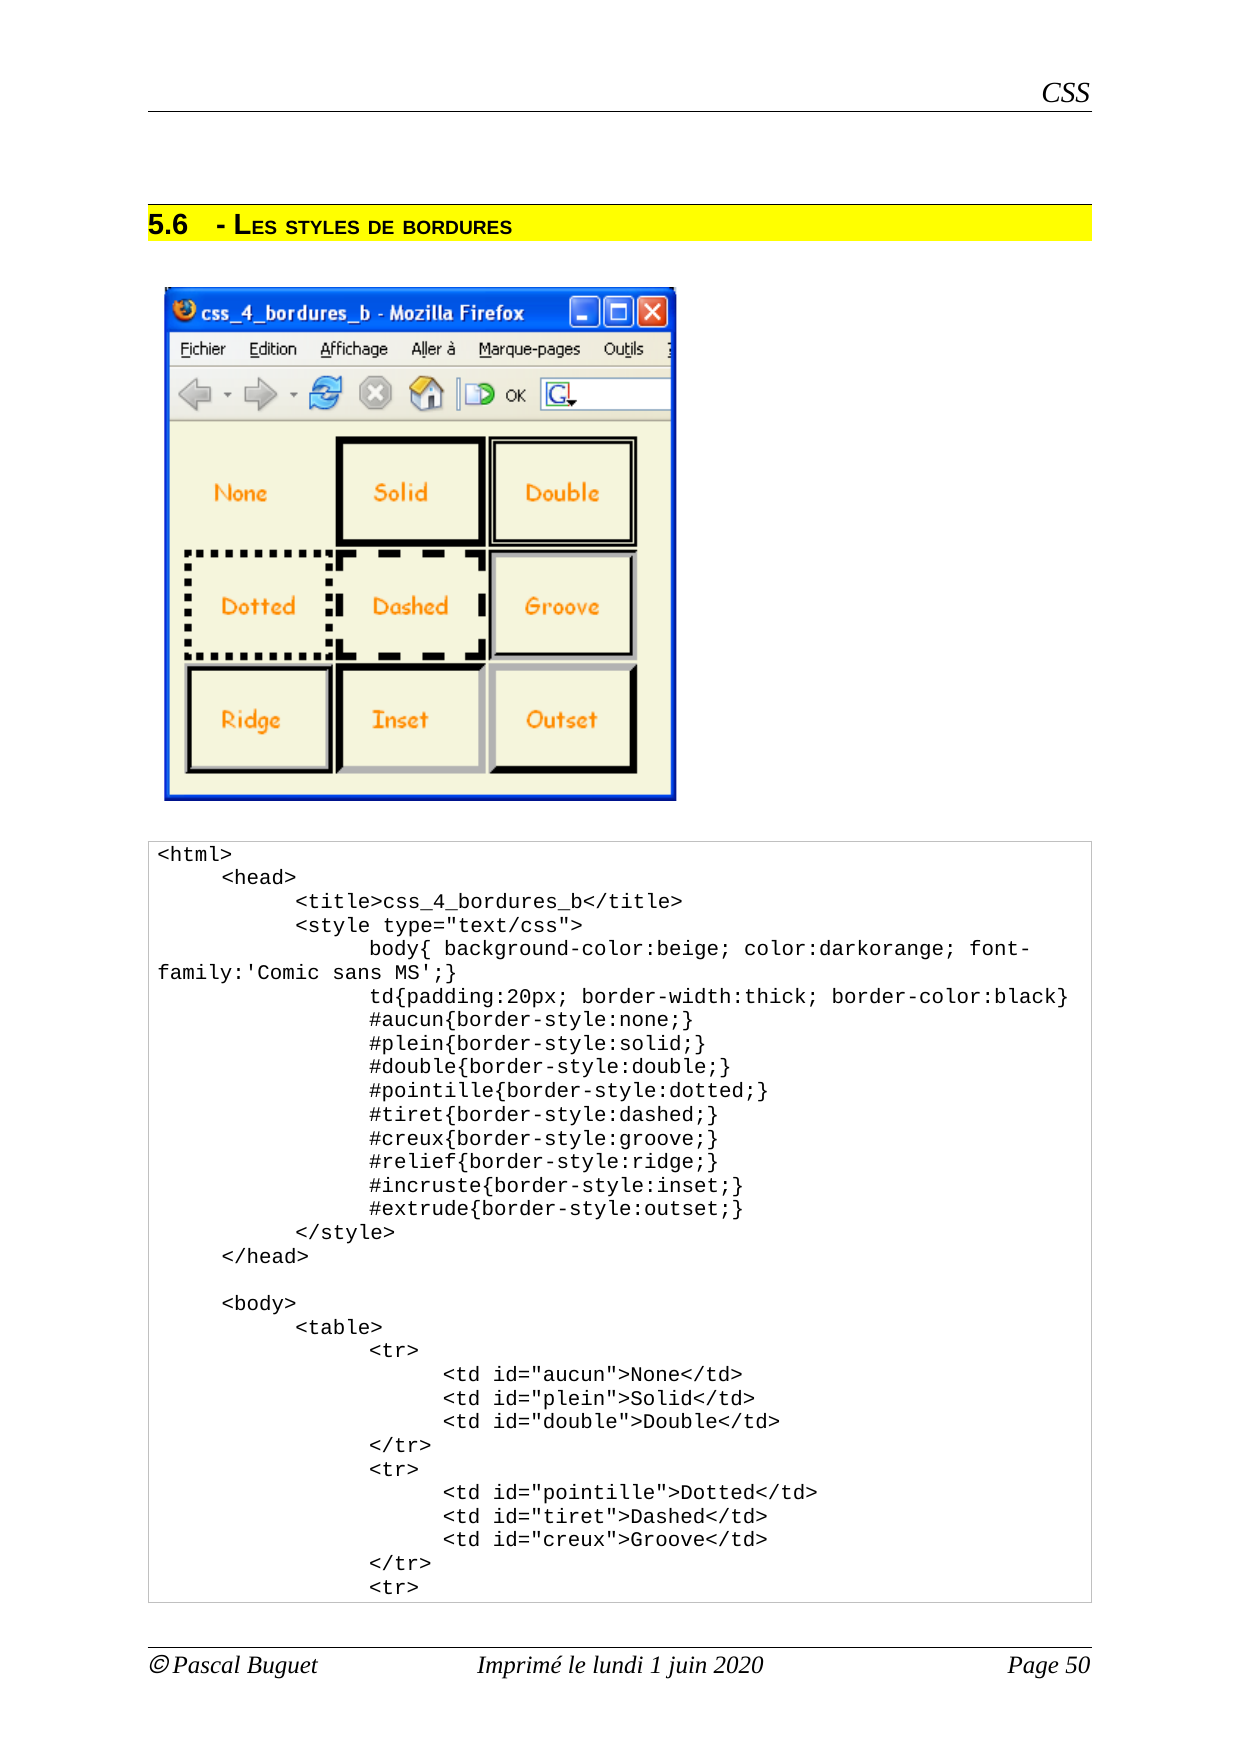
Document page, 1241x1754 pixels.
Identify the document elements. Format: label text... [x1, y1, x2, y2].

text #aucun{border-style:none;} [149, 1006, 1091, 1030]
text <td id="creux">Groove</td> [149, 1526, 1091, 1550]
text td{padding:20px; border-width:thick; border-color:black} [149, 982, 1091, 1006]
text </tr> [149, 1432, 1091, 1455]
text <td id="double">Double</td> [149, 1408, 1091, 1432]
text <tr> [149, 1455, 1091, 1479]
text <td id="plein">Solid</td> [149, 1384, 1091, 1408]
text </tr> [149, 1550, 1091, 1574]
text body{ background-color:beige; color:darkorange; font-family:'Comic sans MS';} [149, 935, 1091, 982]
subtitle - Les styles de bordures [148, 205, 1092, 241]
text #tiret{border-style:dashed;} [149, 1101, 1091, 1124]
text <style type="text/css"> [149, 912, 1091, 935]
text #incruste{border-style:inset;} [149, 1172, 1091, 1195]
text <td id="aucun">None</td> [149, 1361, 1091, 1384]
text #creux{border-style:groove;} [149, 1124, 1091, 1148]
text #plein{border-style:solid;} [149, 1030, 1091, 1053]
text </style> [149, 1219, 1091, 1243]
text <body> [149, 1290, 1091, 1313]
text <table> [149, 1313, 1091, 1337]
text </head> [149, 1243, 1091, 1266]
text #extrude{border-style:outset;} [149, 1195, 1091, 1219]
text <head> [149, 864, 1091, 888]
text <title>css_4_bordures_b</title> [149, 888, 1091, 912]
text <html> [149, 842, 1091, 864]
text <td id="tiret">Dashed</td> [149, 1503, 1091, 1526]
picture [164, 287, 677, 801]
text <tr> [149, 1574, 1091, 1602]
text #double{border-style:double;} [149, 1053, 1091, 1077]
text #relief{border-style:ridge;} [149, 1148, 1091, 1172]
text <tr> [149, 1337, 1091, 1361]
text <td id="pointille">Dotted</td> [149, 1479, 1091, 1503]
text #pointille{border-style:dotted;} [149, 1077, 1091, 1101]
